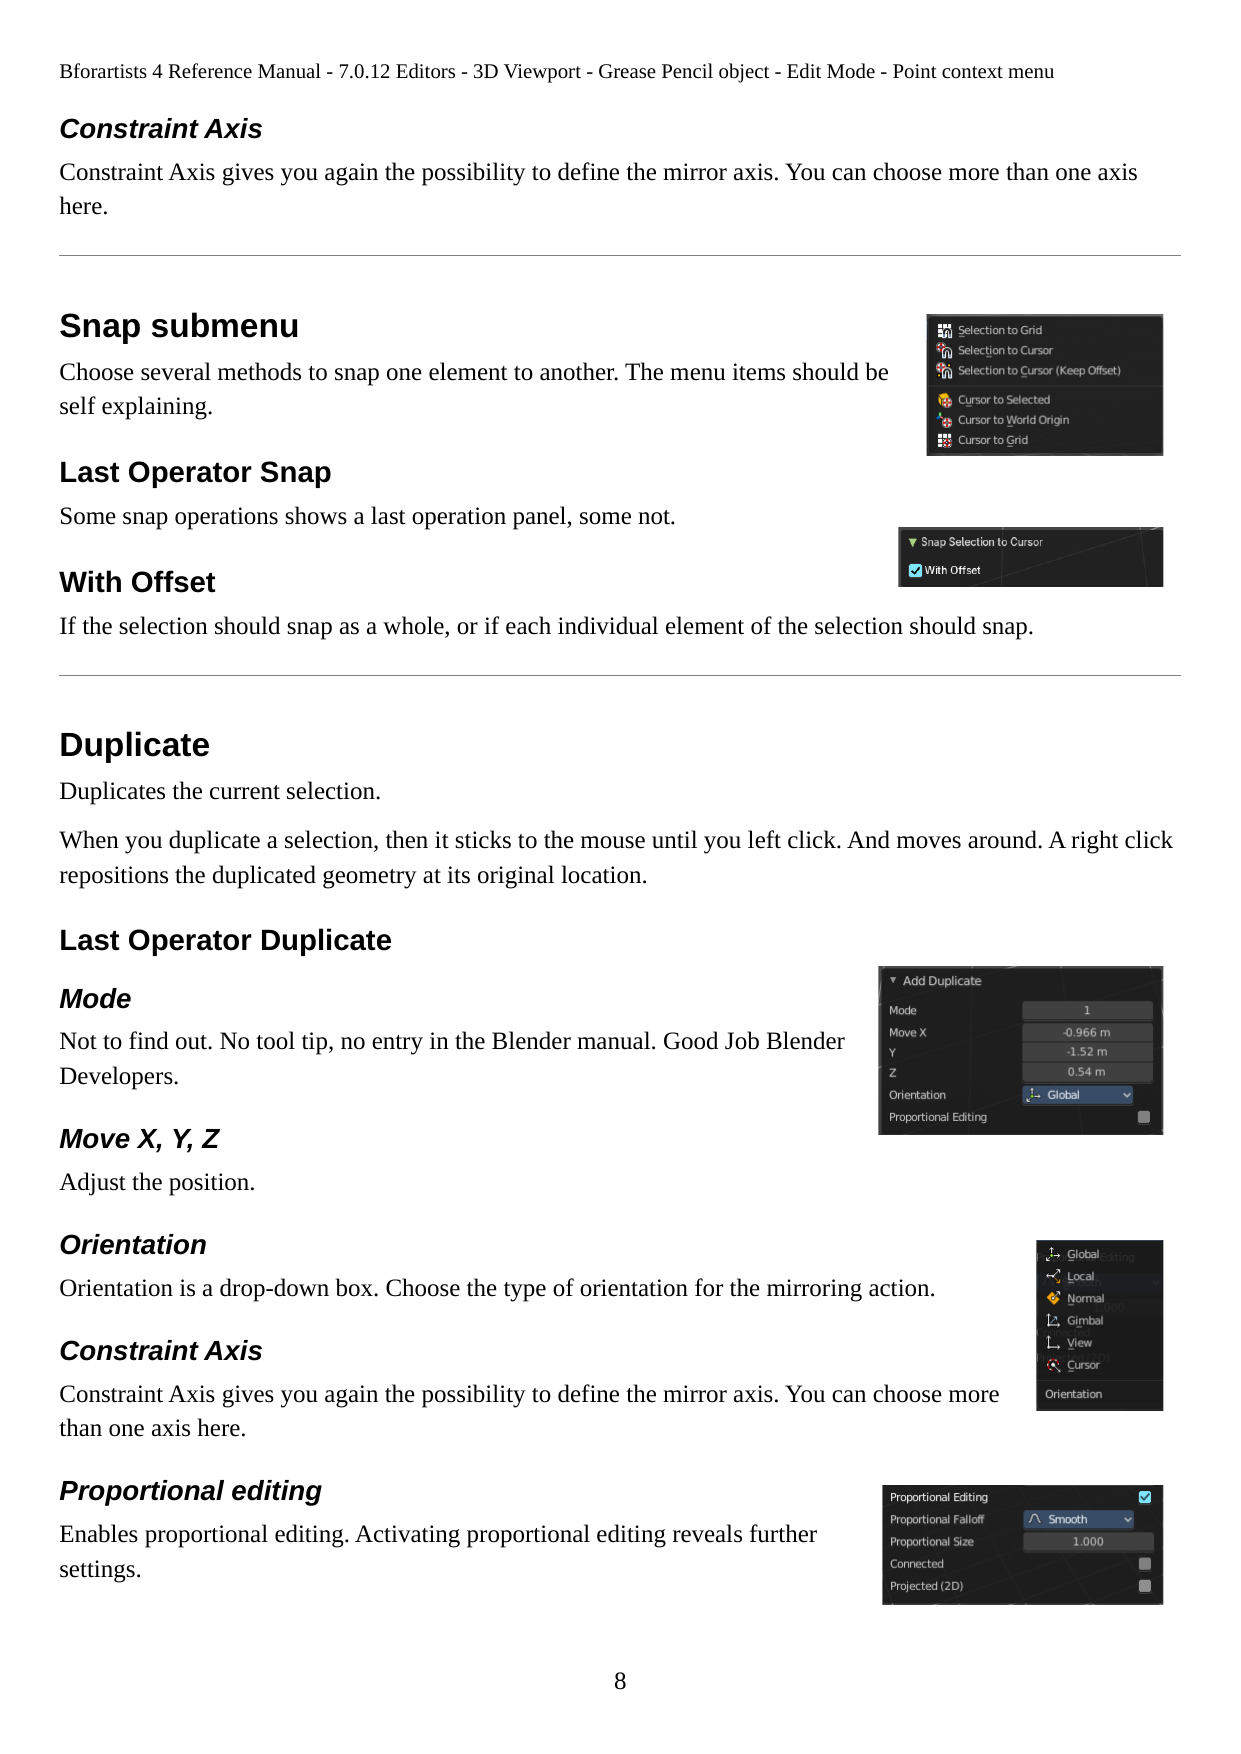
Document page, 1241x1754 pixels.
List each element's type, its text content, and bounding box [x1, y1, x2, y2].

subtitle [1164, 982, 1181, 1014]
subtitle Last Operator Duplicate [59, 923, 1181, 957]
subtitle Constraint Axis [59, 113, 1181, 144]
picture [1036, 1240, 1164, 1411]
subtitle Proportional editing [59, 1475, 1181, 1507]
subtitle Last Operator Snap [59, 455, 1181, 488]
text Adjust the position. [59, 1167, 1181, 1196]
subtitle Move X, Y, Z [59, 1122, 1181, 1154]
picture [898, 527, 1164, 587]
subtitle Orientation [59, 1228, 1181, 1260]
text Constraint Axis gives you again the possibility to define the mirror axis. You can choose more than one axis here. [59, 1379, 1181, 1442]
text If the selection should snap as a whole, or if each individual element of the selection should snap. [59, 611, 1181, 640]
subtitle [1164, 1334, 1181, 1366]
subtitle Mode [59, 982, 878, 1014]
subtitle Snap submenu [59, 306, 1181, 344]
text Choose several methods to snap one element to another. The menu items should be self explaining. [59, 357, 926, 420]
picture [926, 314, 1164, 456]
text Some snap operations shows a last operation panel, some not. [59, 501, 1181, 530]
subtitle Constraint Axis [59, 1334, 1036, 1366]
text Not to find out. No tool tip, no entry in the Blender manual. Good Job Blender Developers. [59, 1026, 878, 1090]
picture [882, 1485, 1164, 1605]
text Constraint Axis gives you again the possibility to define the mirror axis. You can choose more than one axis here. [59, 157, 1181, 220]
text Orientation is a drop-down box. Choose the type of orientation for the mirroring action. [59, 1273, 1036, 1302]
subtitle Duplicate [59, 725, 1181, 764]
picture [878, 966, 1164, 1135]
text When you duplicate a selection, then it sticks to the mouse until you left click. And moves around. A right click repositions the duplicated geometry at its original location. [59, 825, 1181, 888]
text Enables proportional editing. Activating proportional editing reveals further settings. [59, 1519, 882, 1582]
subtitle With Offset [59, 565, 1181, 598]
text Duplicates the current selection. [59, 776, 1181, 805]
